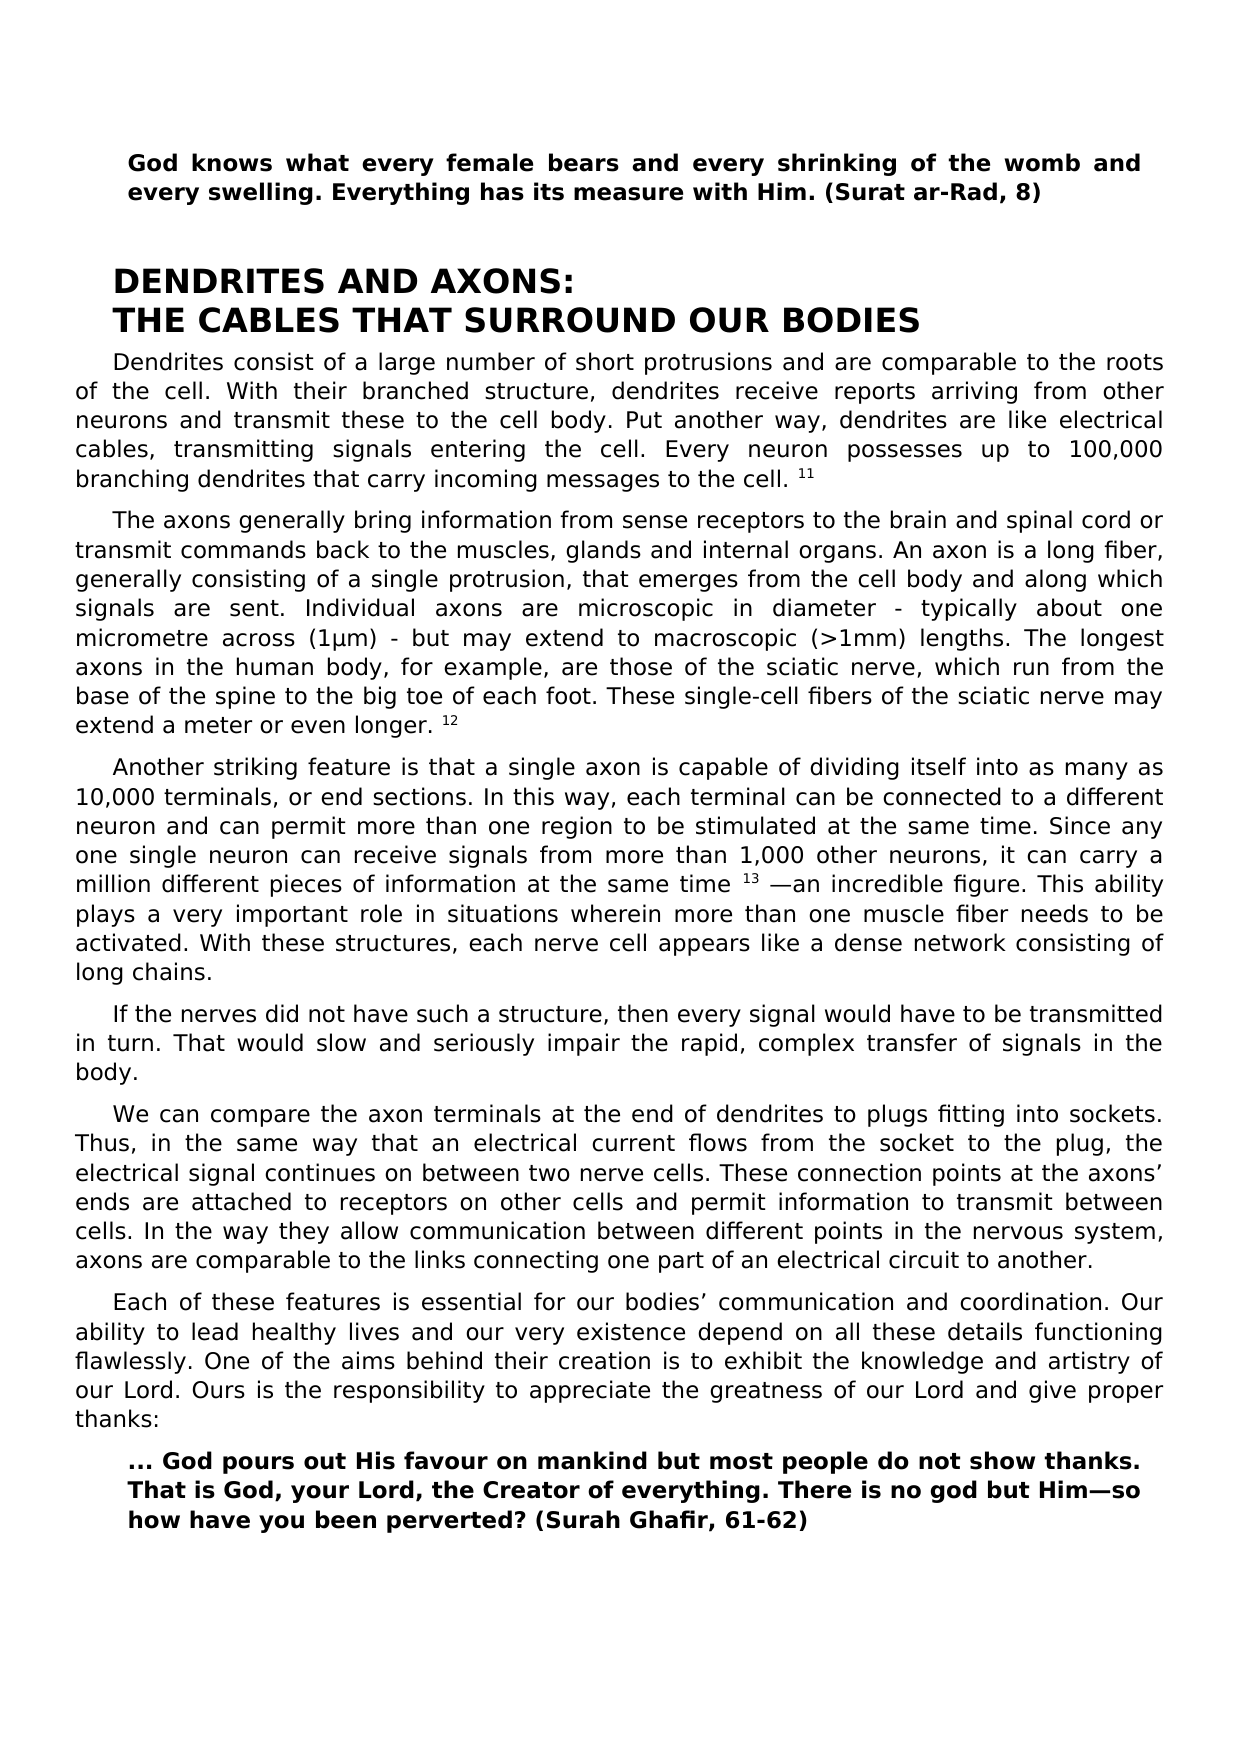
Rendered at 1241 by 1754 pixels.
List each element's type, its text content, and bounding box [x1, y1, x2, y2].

text If the nerves did not have such a structure, then every signal would have to be transmitted in turn. That would slow and seriously impair the rapid, complex transfer of signals in the body. [75, 1001, 1165, 1086]
text Each of these features is essential for our bodies’ communication and coordination. Our ability to lead healthy lives and our very existence depend on all these details functioning flawlessly. One of the aims behind their creation is to exhibit the knowledge and artistry of our Lord. Ours is the responsibility to appreciate the greatness of our Lord and give proper thanks: [75, 1289, 1165, 1433]
text Dendrites consist of a large number of short protrusions and are comparable to the roots of the cell. With their branched structure, dendrites receive reports arriving from other neurons and transmit these to the cell body. Put another way, dendrites are like electrical cables, transmitting signals entering the cell. Every neuron possesses up to 100,000 branching dendrites that carry incoming messages to the cell. 11 [75, 349, 1165, 493]
text Another striking feature is that a single axon is capable of dividing itself into as many as 10,000 terminals, or end sections. In this way, each terminal can be connected to a different neuron and can permit more than one region to be stimulated at the same time. Since any one single neuron can receive signals from more than 1,000 other neurons, it can carry a million different pieces of information at the same time 13 —an incredible figure. This ability plays a very important role in situations wherein more than one muscle fiber needs to be activated. With these structures, each nerve cell appears like a dense network consisting of long chains. [75, 754, 1165, 986]
text God knows what every female bears and every shrinking of the womb and every swelling. Everything has its measure with Him. (Surat ar-Rad, 8) [127, 150, 1143, 206]
subtitle DENDRITES AND AXONS: THE CABLES THAT SURROUND OUR BODIES [112, 263, 1165, 341]
text ... God pours out His favour on mankind but most people do not show thanks. That is God, your Lord, the Creator of everything. There is no god but Him—so how have you been perverted? (Surah Ghafir, 61-62) [127, 1448, 1143, 1533]
text We can compare the axon terminals at the end of dendrites to plugs fitting into sockets. Thus, in the same way that an electrical current flows from the socket to the plug, the electrical signal continues on between two nerve cells. These connection points at the axons’ ends are attached to receptors on other cells and permit information to transmit between cells. In the way they allow communication between different points in the nervous system, axons are comparable to the links connecting one part of an electrical circuit to another. [75, 1101, 1165, 1274]
text The axons generally bring information from sense receptors to the brain and spinal cord or transmit commands back to the muscles, glands and internal organs. An axon is a long fiber, generally consisting of a single protrusion, that emerges from the cell body and along which signals are sent. Individual axons are microscopic in diameter - typically about one micrometre across (1μm) - but may extend to macroscopic (>1mm) lengths. The longest axons in the human body, for example, are those of the sciatic nerve, which run from the base of the spine to the big toe of each foot. These single-cell fibers of the sciatic nerve may extend a meter or even longer. 12 [75, 508, 1165, 739]
